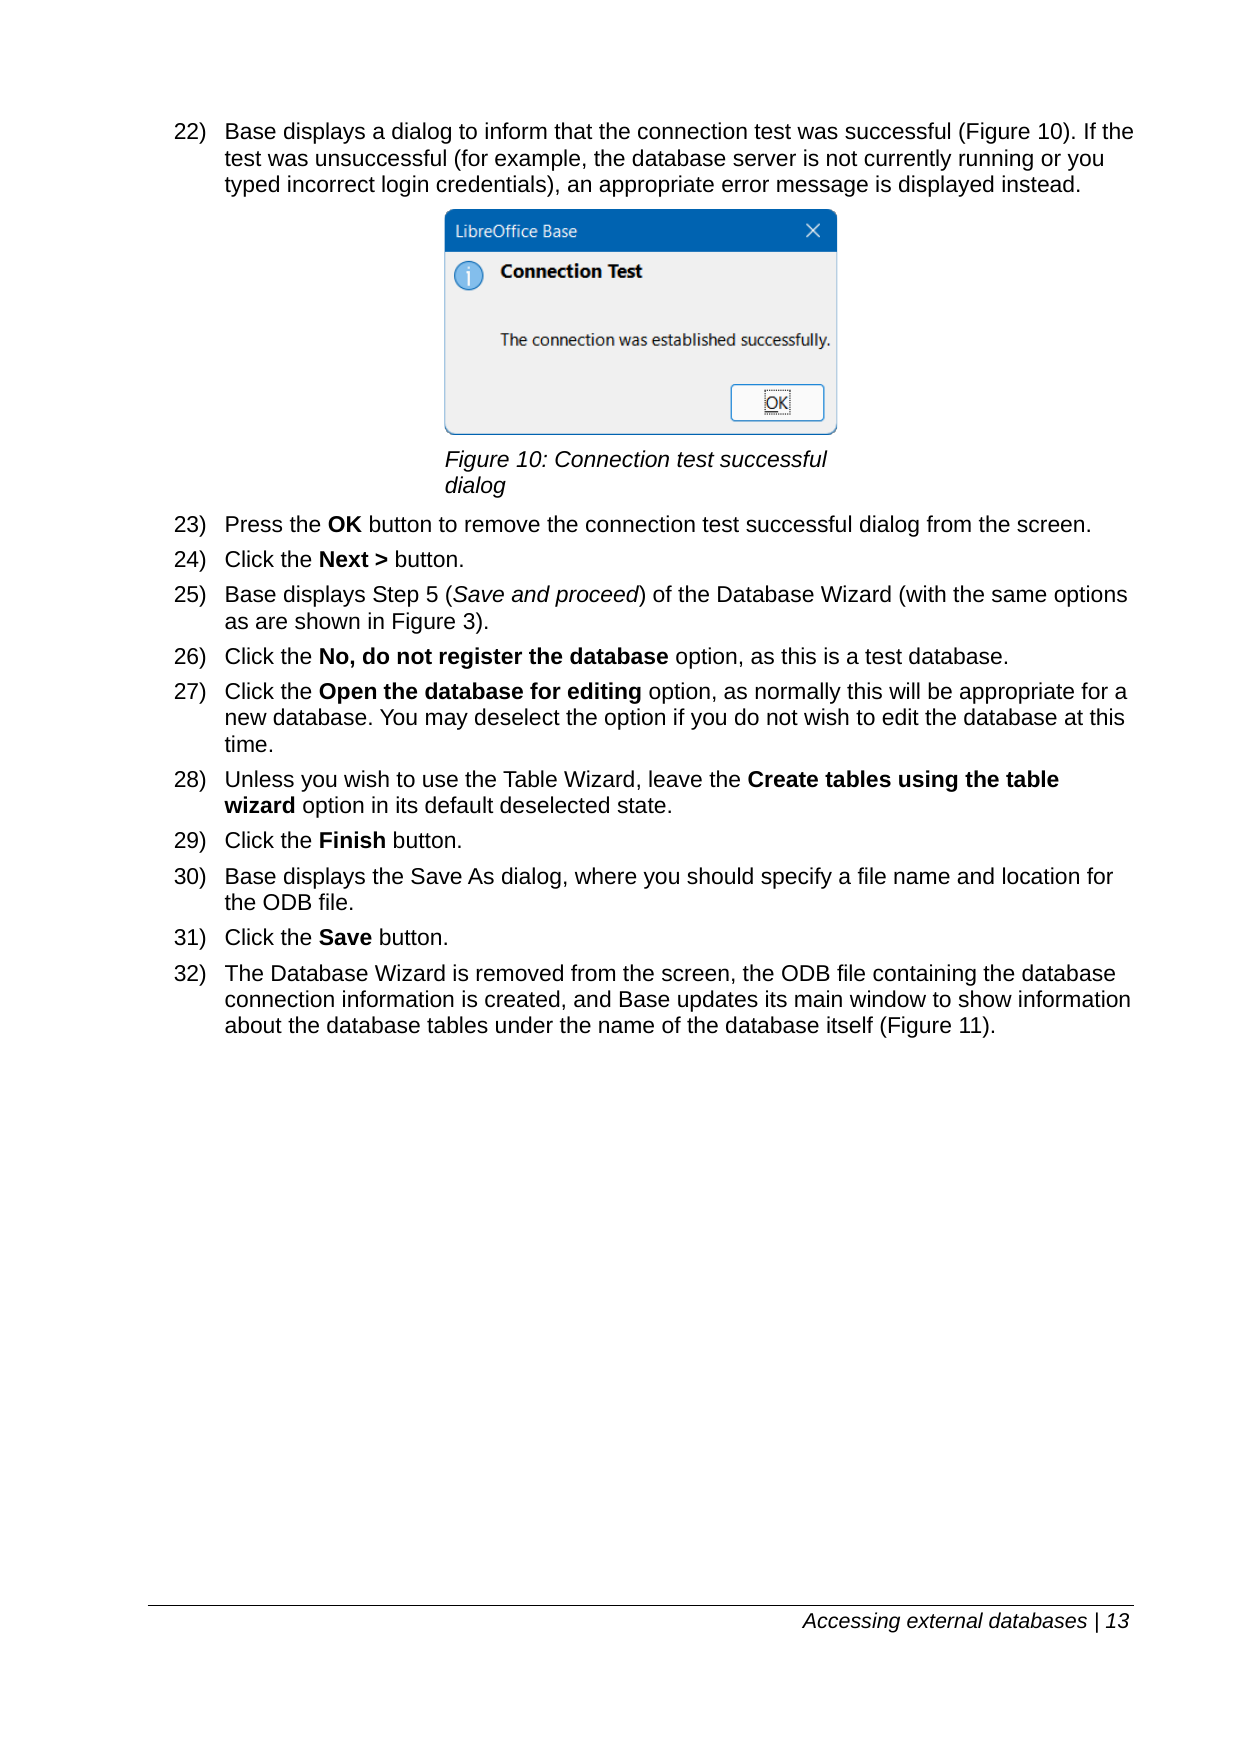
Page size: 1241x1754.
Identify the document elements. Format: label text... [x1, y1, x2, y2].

list Click the No, do not register the database option, as this is a test database. [207, 643, 1134, 669]
list Click the Save button. [207, 924, 1134, 951]
picture [444, 209, 838, 435]
list Press the OK button to remove the connection test successful dialog from the screen. [207, 511, 1134, 537]
list Base displays the Save As dialog, where you should specify a file name and location for the ODB file. [207, 863, 1134, 915]
list Click the Next > button. [207, 546, 1134, 572]
list Click the Open the database for editing option, as normally this will be appropriate for a new database. You may deselect the option if you do not wish to edit the database at this time. [207, 678, 1134, 757]
text Figure 10: Connection test successful dialog [444, 446, 837, 499]
list Unless you wish to use the Table Wizard, leave the Create tables using the table wizard option in its default deselected state. [207, 766, 1134, 819]
list The Database Wizard is removed from the screen, the ODB file containing the database connection information is created, and Base updates its main window to show information about the database tables under the name of the database itself (Figure 11). [207, 959, 1134, 1038]
list Base displays a dialog to inform that the connection test was successful (Figure 10). If the test was unsuccessful (for example, the database server is not currently running or you typed incorrect login credentials), an appropriate error message is displayed instead. [207, 118, 1134, 197]
list Click the Finish button. [207, 827, 1134, 854]
list Base displays Step 5 (Save and proceed) of the Database Wizard (with the same options as are shown in Figure 3). [207, 581, 1134, 634]
